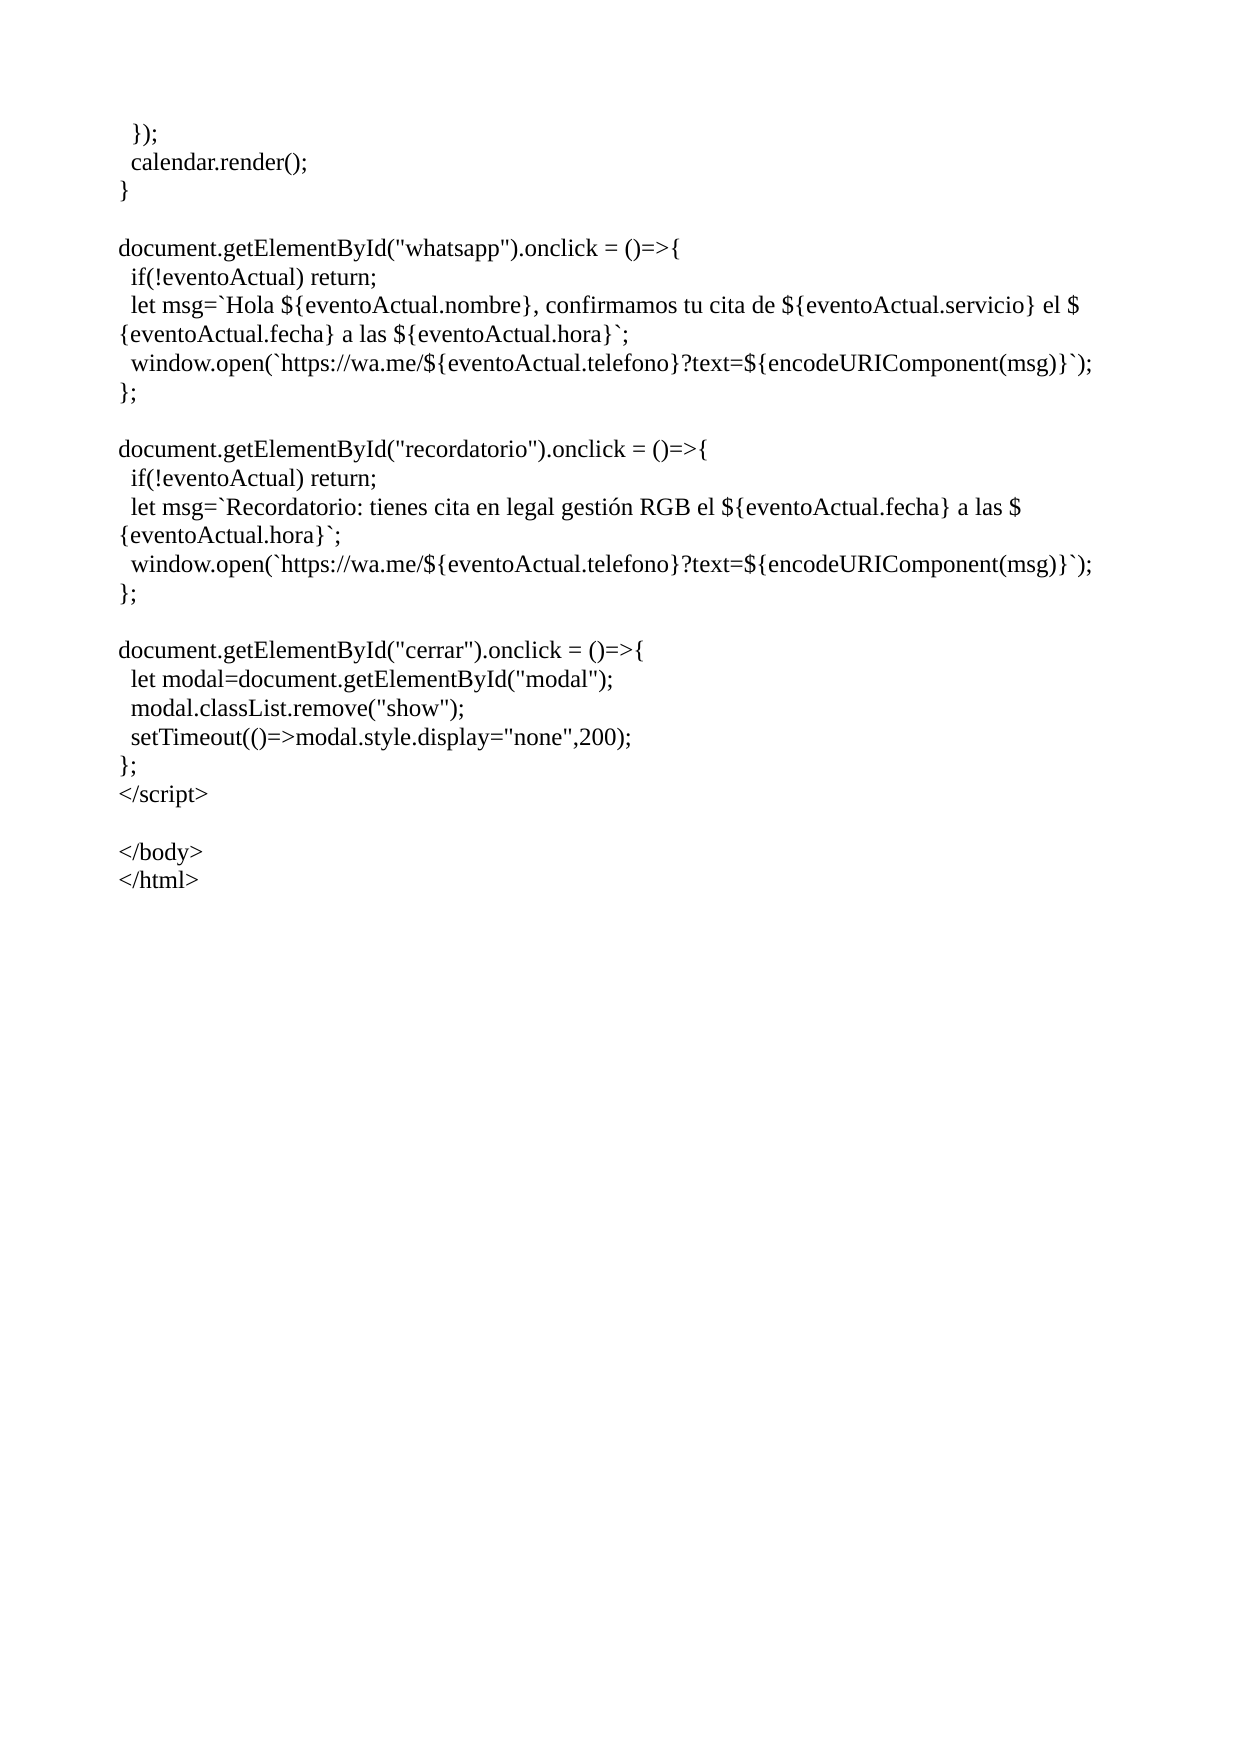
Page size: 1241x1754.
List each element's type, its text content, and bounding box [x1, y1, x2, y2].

text document.getElementById("recordatorio").onclick = ()=>{ [118, 434, 1122, 463]
text if(!eventoActual) return; [118, 262, 1122, 291]
text modal.classList.remove("show"); [118, 693, 1122, 722]
text </html> [118, 866, 1122, 894]
text let msg=`Recordatorio: tienes cita en legal gestión RGB el ${eventoActual.fecha} a las ${eventoActual.hora}`; [118, 492, 1122, 549]
text document.getElementById("cerrar").onclick = ()=>{ [118, 636, 1122, 664]
text }; [118, 751, 1122, 779]
text }; [118, 377, 1122, 406]
text </script> [118, 779, 1122, 808]
text document.getElementById("whatsapp").onclick = ()=>{ [118, 233, 1122, 262]
text window.open(`https://wa.me/${eventoActual.telefono}?text=${encodeURIComponent(msg)}`); [118, 549, 1122, 578]
text window.open(`https://wa.me/${eventoActual.telefono}?text=${encodeURIComponent(msg)}`); [118, 348, 1122, 377]
text } [118, 176, 1122, 204]
text let modal=document.getElementById("modal"); [118, 664, 1122, 693]
text }; [118, 578, 1122, 607]
text if(!eventoActual) return; [118, 463, 1122, 492]
text setTimeout(()=>modal.style.display="none",200); [118, 722, 1122, 751]
text }); [118, 118, 1122, 147]
text let msg=`Hola ${eventoActual.nombre}, confirmamos tu cita de ${eventoActual.servicio} el ${eventoActual.fecha} a las ${eventoActual.hora}`; [118, 291, 1122, 348]
text calendar.render(); [118, 147, 1122, 176]
text </body> [118, 837, 1122, 866]
